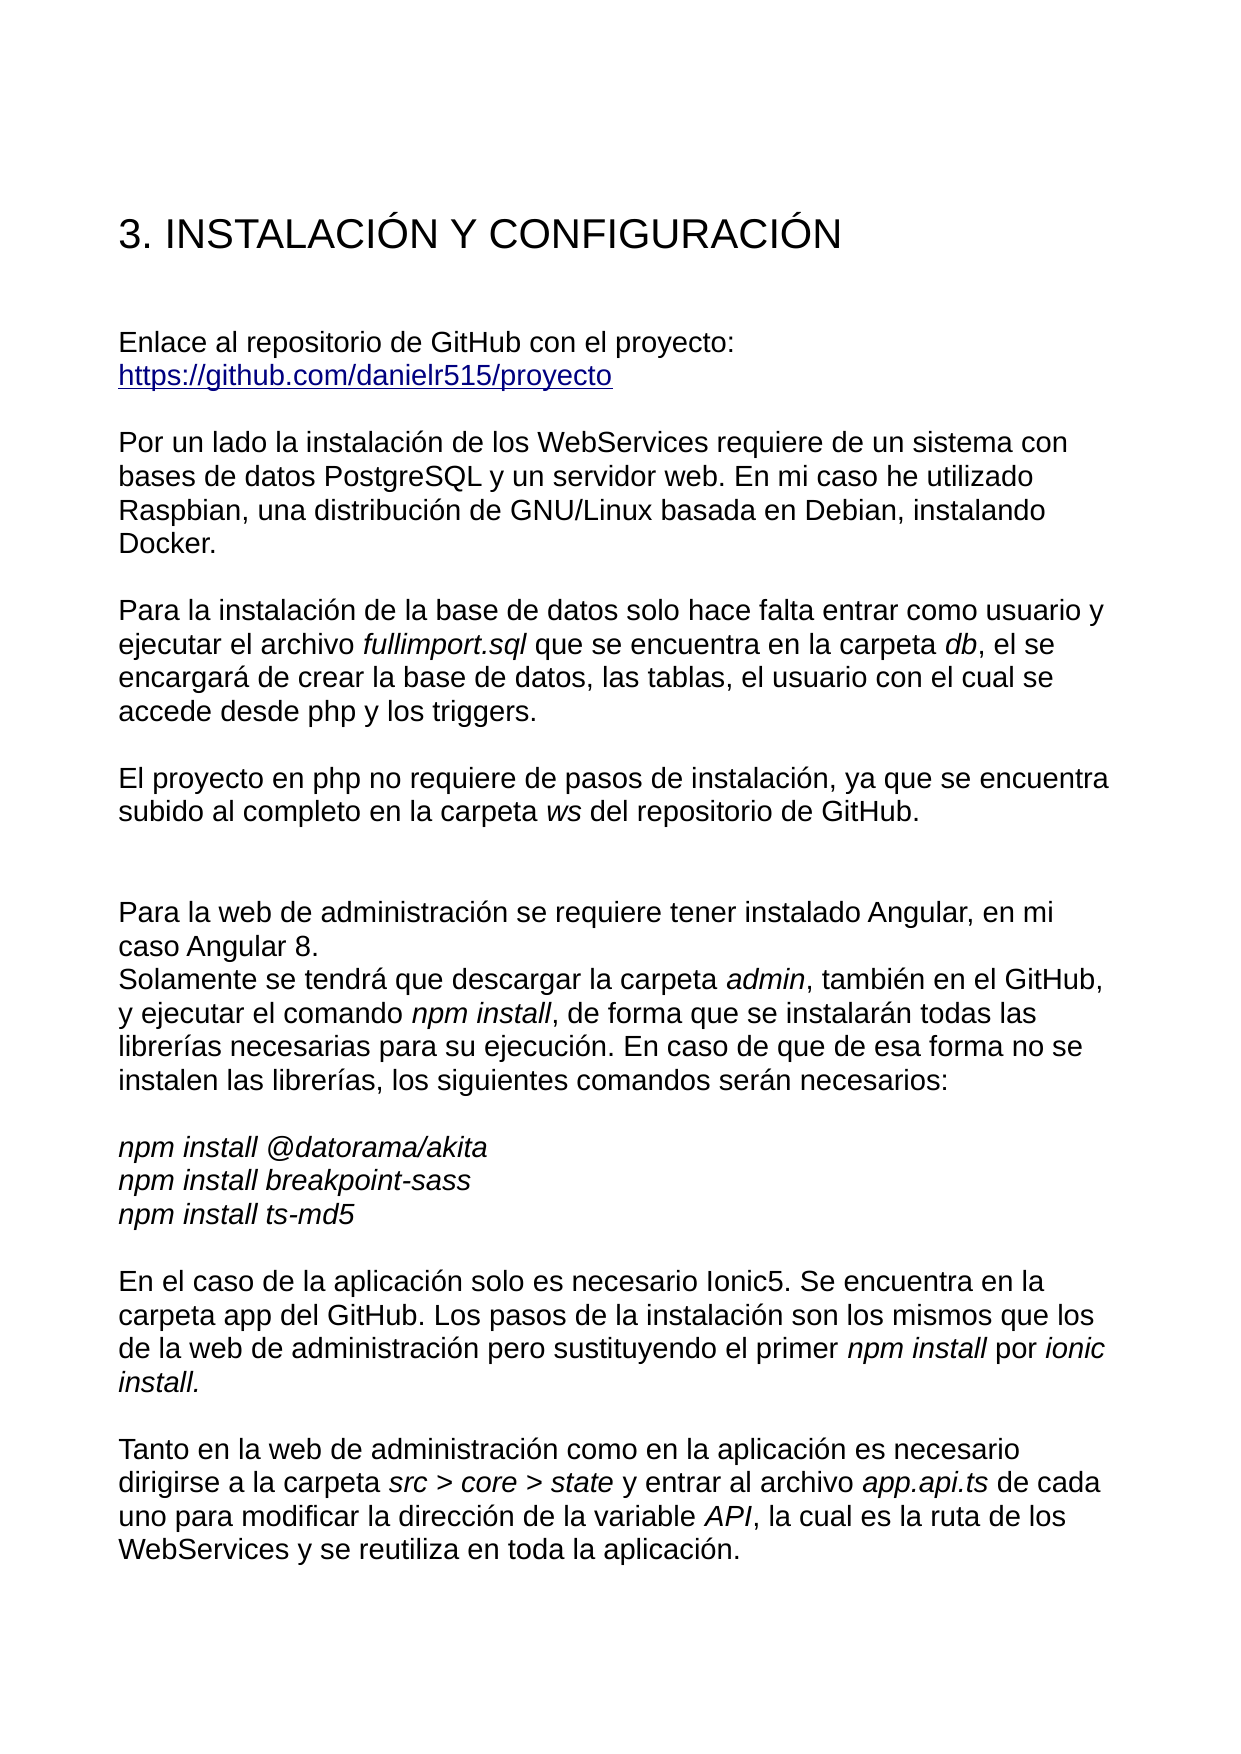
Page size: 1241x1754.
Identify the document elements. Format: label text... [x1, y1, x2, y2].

text npm install @datorama/akita [118, 1130, 1122, 1163]
text npm install ts-md5 [118, 1197, 1122, 1231]
text El proyecto en php no requiere de pasos de instalación, ya que se encuentra subido al completo en la carpeta ws del repositorio de GitHub. [118, 761, 1122, 828]
text Tanto en la web de administración como en la aplicación es necesario dirigirse a la carpeta src > core > state y entrar al archivo app.api.ts de cada uno para modificar la dirección de la variable API, la cual es la ruta de los WebServices y se reutiliza en toda la aplicación. [118, 1432, 1122, 1566]
text En el caso de la aplicación solo es necesario Ionic5. Se encuentra en la carpeta app del GitHub. Los pasos de la instalación son los mismos que los de la web de administración pero sustituyendo el primer npm install por ionic install. [118, 1264, 1122, 1398]
text 3. INSTALACIÓN Y CONFIGURACIÓN [118, 210, 1122, 258]
text Solamente se tendrá que descargar la carpeta admin, también en el GitHub, y ejecutar el comando npm install, de forma que se instalarán todas las librerías necesarias para su ejecución. En caso de que de esa forma no se instalen las librerías, los siguientes comandos serán necesarios: [118, 962, 1122, 1096]
text Para la web de administración se requiere tener instalado Angular, en mi caso Angular 8. [118, 895, 1122, 962]
text Para la instalación de la base de datos solo hace falta entrar como usuario y ejecutar el archivo fullimport.sql que se encuentra en la carpeta db, el se encargará de crear la base de datos, las tablas, el usuario con el cual se accede desde php y los triggers. [118, 593, 1122, 727]
text npm install breakpoint-sass [118, 1163, 1122, 1197]
text Por un lado la instalación de los WebServices requiere de un sistema con bases de datos PostgreSQL y un servidor web. En mi caso he utilizado Raspbian, una distribución de GNU/Linux basada en Debian, instalando Docker. [118, 426, 1122, 560]
text Enlace al repositorio de GitHub con el proyecto: https://github.com/danielr515/proyecto [118, 325, 1122, 392]
